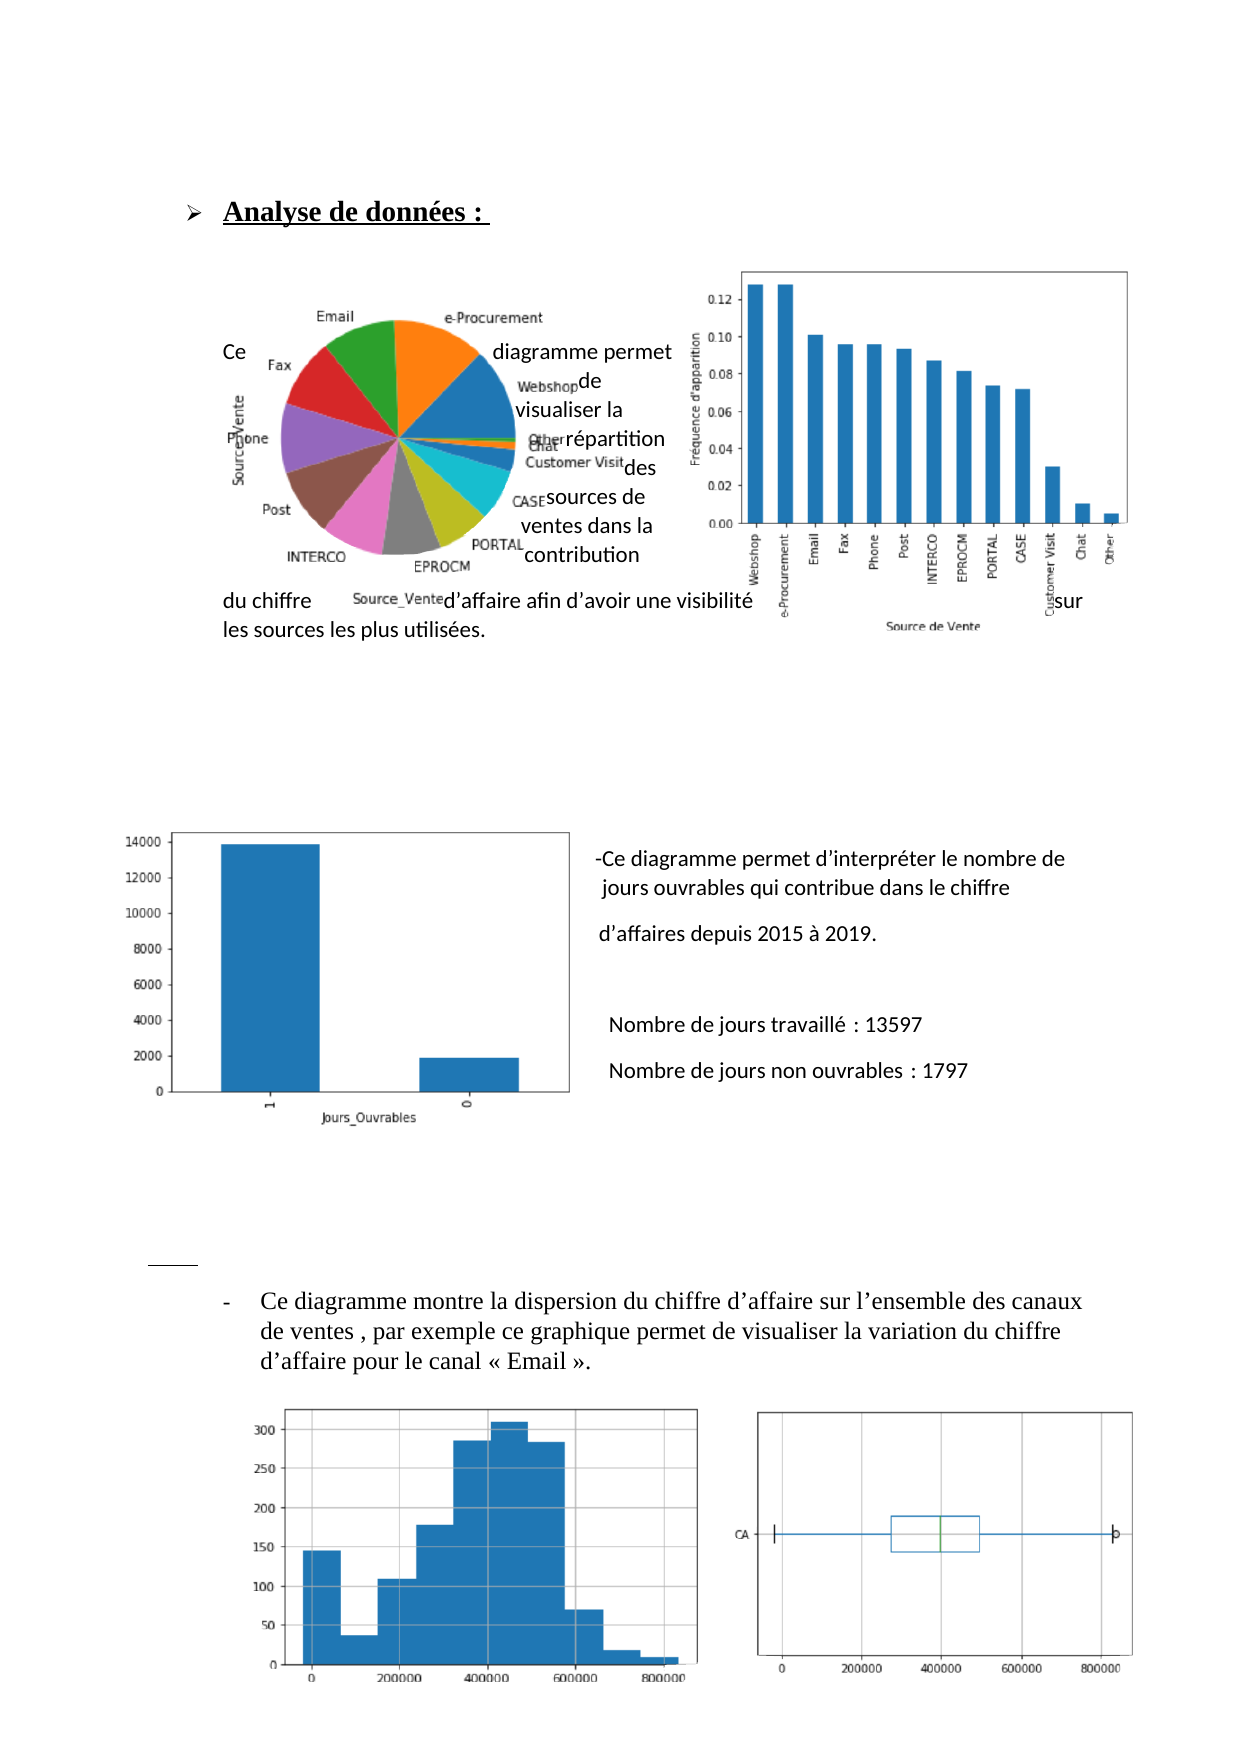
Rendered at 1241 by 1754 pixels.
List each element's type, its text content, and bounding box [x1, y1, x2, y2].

list diagramme permet de visualiser la répartition des sources de ventes dans la contribution [347, 337, 956, 568]
list Nombre de jours travaillé : 13597 [581, 1010, 1093, 1038]
list Ce [223, 337, 413, 568]
list Ce diagramme montre la dispersion du chiffre d’affaire sur l’ensemble des canaux de ventes , par exemple ce graphique permet de visualiser la variation du chiffre d’affaire pour le canal « Email ». [223, 1286, 1093, 1375]
list -Ce diagramme permet d’interpréter le nombre de jours o jours ouvrables qui contribue dans le chiffre [581, 844, 1093, 901]
list Nombre de jours non ouvrables : 1797 [581, 1056, 1093, 1084]
list d’affaires depuis 2015 à 2019. [581, 919, 1093, 947]
list du chiffre d’affaire afin d’avoir une visibilité sur les sources les plus utilisées. [223, 586, 1093, 643]
list Analyse de données : [185, 194, 1093, 228]
